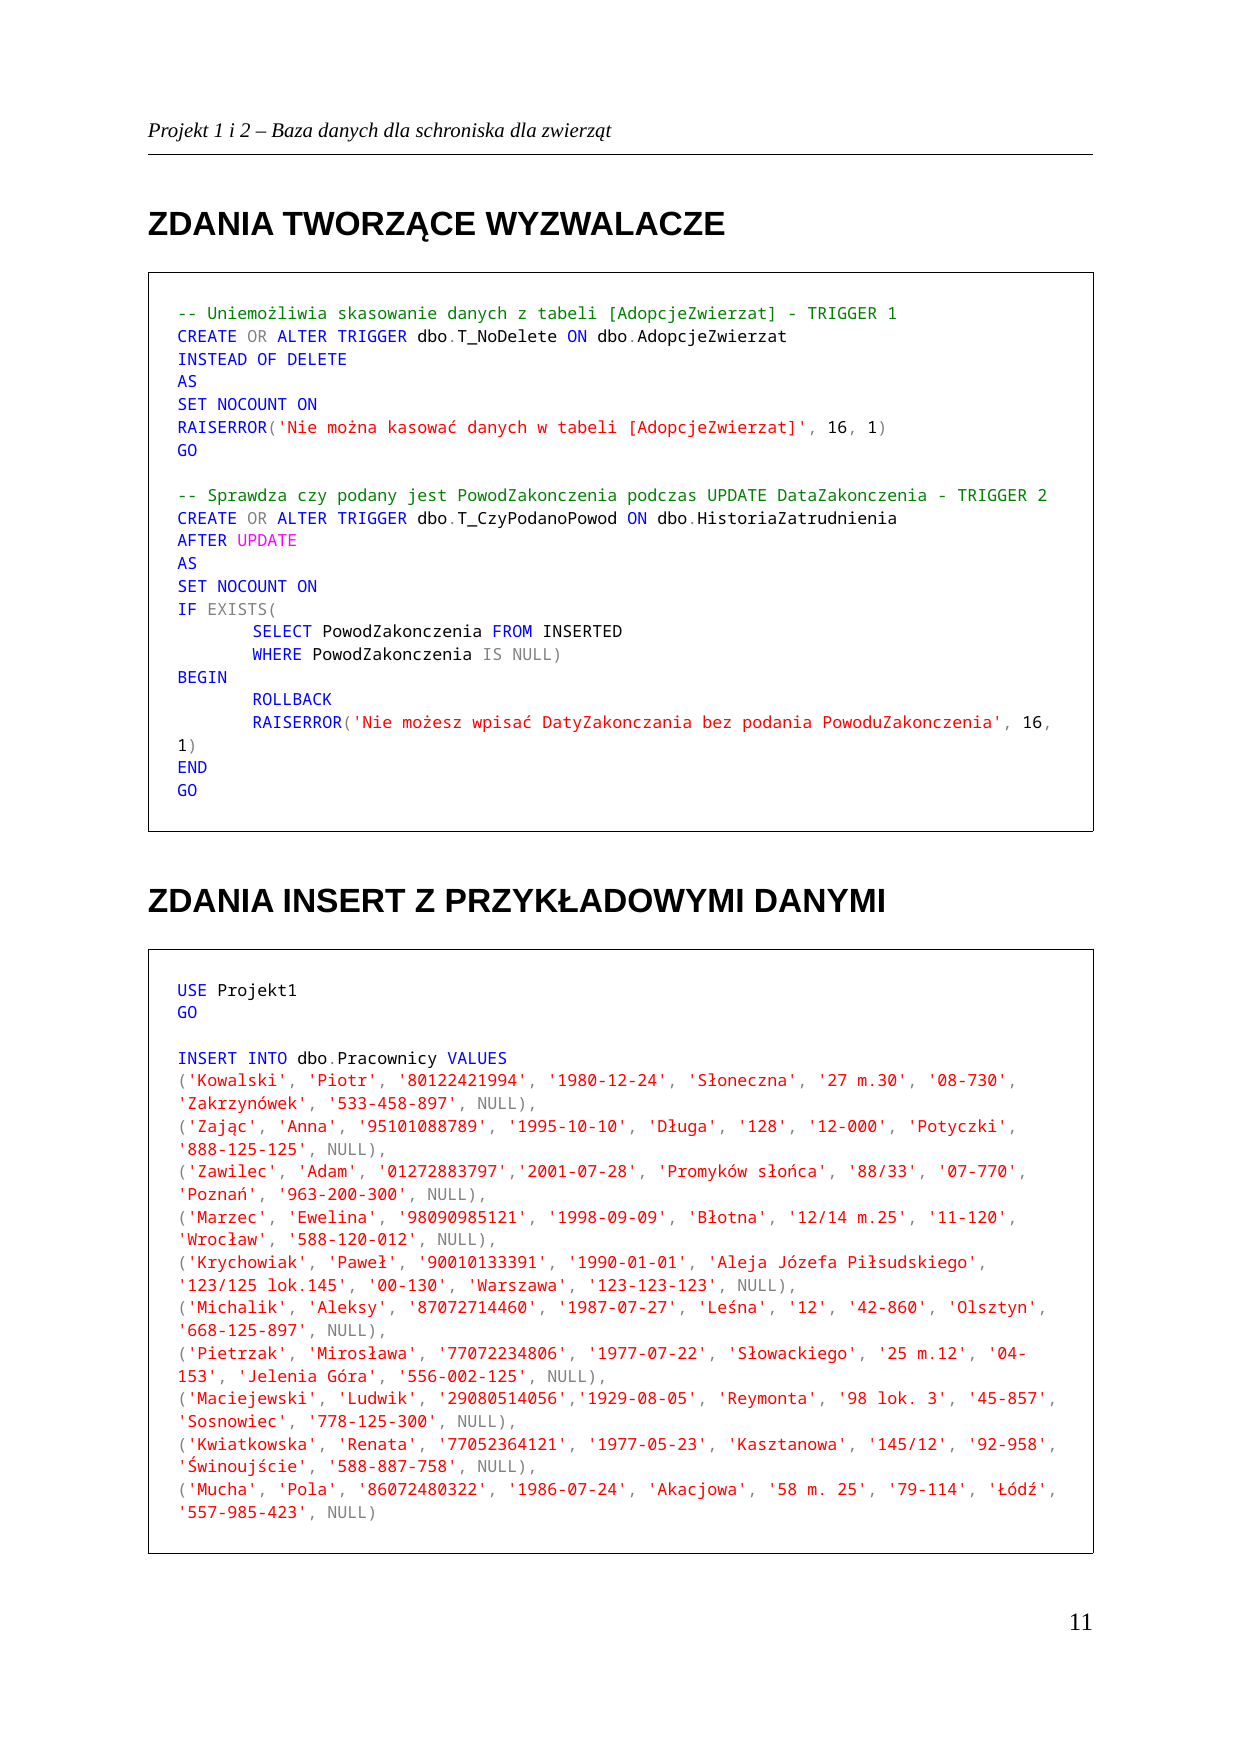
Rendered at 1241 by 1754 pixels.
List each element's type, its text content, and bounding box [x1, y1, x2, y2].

table_header USE Projekt1 GO INSERT INTO dbo.Pracownicy VALUES ('Kowalski', 'Piotr', '80122421994', '1980-12-24', 'Słoneczna', '27 m.30', '08-730', 'Zakrzynówek', '533-458-897', NULL), ('Zając', 'Anna', '95101088789', '1995-10-10', 'Długa', '128', '12-000', 'Potyczki', '888-125-125', NULL), ('Zawilec', 'Adam', '01272883797','2001-07-28', 'Promyków słońca', '88/33', '07-770', 'Poznań', '963-200-300', NULL), ('Marzec', 'Ewelina', '98090985121', '1998-09-09', 'Błotna', '12/14 m.25', '11-120', 'Wrocław', '588-120-012', NULL), ('Krychowiak', 'Paweł', '90010133391', '1990-01-01', 'Aleja Józefa Piłsudskiego', '123/125 lok.145', '00-130', 'Warszawa', '123-123-123', NULL), ('Michalik', 'Aleksy', '87072714460', '1987-07-27', 'Leśna', '12', '42-860', 'Olsztyn', '668-125-897', NULL), ('Pietrzak', 'Mirosława', '77072234806', '1977-07-22', 'Słowackiego', '25 m.12', '04-153', 'Jelenia Góra', '556-002-125', NULL), ('Maciejewski', 'Ludwik', '29080514056','1929-08-05', 'Reymonta', '98 lok. 3', '45-857', 'Sosnowiec', '778-125-300', NULL), ('Kwiatkowska', 'Renata', '77052364121', '1977-05-23', 'Kasztanowa', '145/12', '92-958', 'Świnoujście', '588-887-758', NULL), ('Mucha', 'Pola', '86072480322', '1986-07-24', 'Akacjowa', '58 m. 25', '79-114', 'Łódź', '557-985-423', NULL) [149, 950, 1093, 1553]
subtitle Zdania INSERT z przykładowymi danymi [148, 880, 1093, 919]
subtitle Zdania tworzące wyzwalacze [148, 204, 1093, 243]
table_header -- Uniemożliwia skasowanie danych z tabeli [AdopcjeZwierzat] - TRIGGER 1 CREATE OR ALTER TRIGGER dbo.T_NoDelete ON dbo.AdopcjeZwierzat INSTEAD OF DELETE AS SET NOCOUNT ON RAISERROR('Nie można kasować danych w tabeli [AdopcjeZwierzat]', 16, 1) GO -- Sprawdza czy podany jest PowodZakonczenia podczas UPDATE DataZakonczenia - TRIGGER 2 CREATE OR ALTER TRIGGER dbo.T_CzyPodanoPowod ON dbo.HistoriaZatrudnienia AFTER UPDATE AS SET NOCOUNT ON IF EXISTS( SELECT PowodZakonczenia FROM INSERTED WHERE PowodZakonczenia IS NULL) BEGIN ROLLBACK RAISERROR('Nie możesz wpisać DatyZakonczania bez podania PowoduZakonczenia', 16, 1) END GO [149, 273, 1093, 831]
